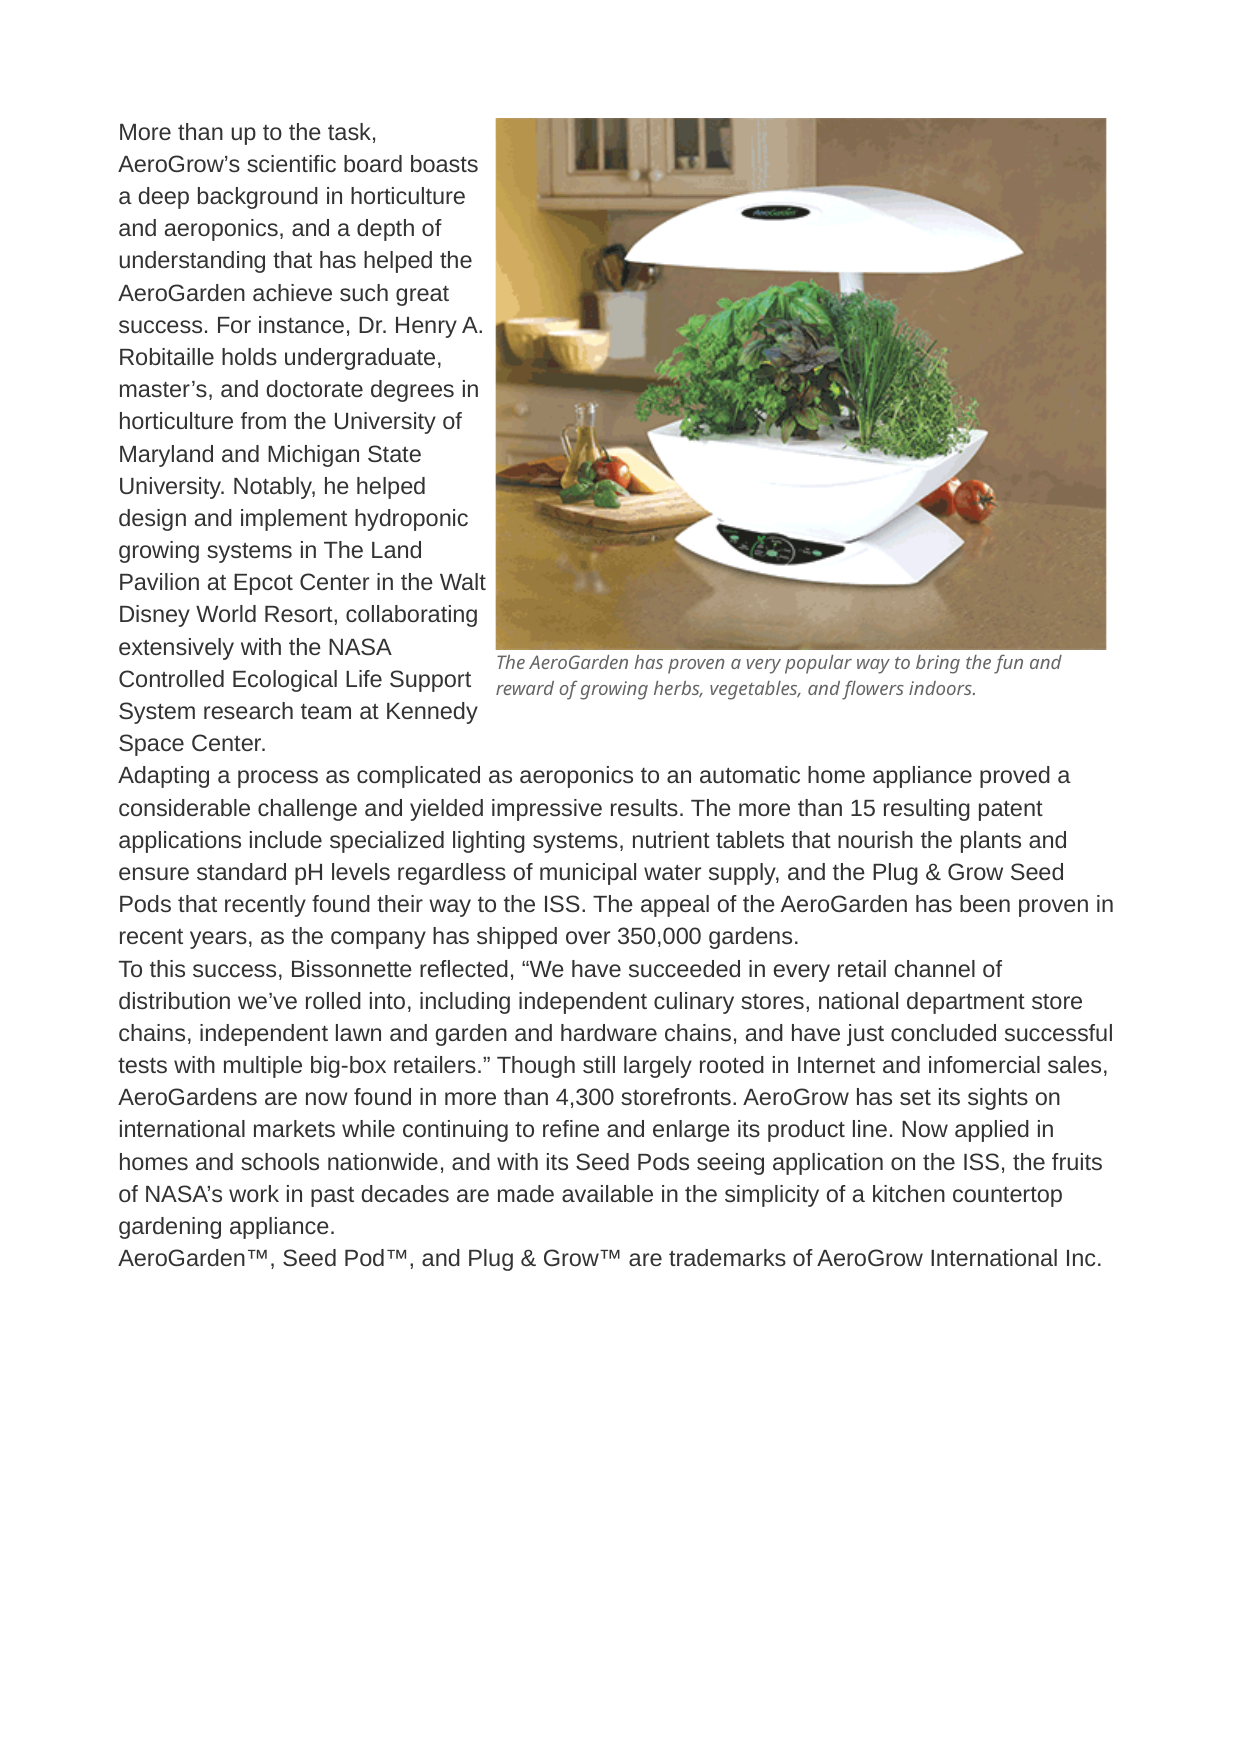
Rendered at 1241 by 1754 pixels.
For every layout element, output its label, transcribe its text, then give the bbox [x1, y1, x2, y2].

picture [495, 118, 1107, 650]
text AeroGarden™, Seed Pod™, and Plug & Grow™ are trademarks of AeroGrow International Inc. [118, 1245, 1122, 1272]
table_header [1107, 118, 1122, 649]
text More than up to the task, AeroGrow’s scientific board boasts a deep background in horticulture and aeroponics, and a depth of understanding that has helped the AeroGarden achieve such great success. For instance, Dr. Henry A. Robitaille holds undergraduate, master’s, and doctorate degrees in horticulture from the University of Maryland and Michigan State University. Notably, he helped design and implement hydroponic growing systems in The Land Pavilion at Epcot Center in the Walt Disney World Resort, collaborating extensively with the NASA Controlled Ecological Life Support System research team at Kennedy Space Center. [118, 118, 1122, 757]
table_cell The AeroGarden has proven a very popular way to bring the fun and reward of growing herbs, vegetables, and flowers indoors. [496, 649, 1122, 700]
text To this success, Bissonnette reflected, “We have succeeded in every retail channel of distribution we’ve rolled into, including independent culinary stores, national department store chains, independent lawn and garden and hardware chains, and have just concluded successful tests with multiple big-box retailers.” Though still largely rooted in Internet and infomercial sales, AeroGardens are now found in more than 4,300 storefronts. AeroGrow has set its sights on international markets while continuing to refine and enlarge its product line. Now applied in homes and schools nationwide, and with its Seed Pods seeing application on the ISS, the fruits of NASA’s work in past decades are made available in the simplicity of a kitchen countertop gardening appliance. [118, 955, 1122, 1239]
text Adapting a process as complicated as aeroponics to an automatic home appliance proved a considerable challenge and yielded impressive results. The more than 15 resulting patent applications include specialized lighting systems, nutrient tablets that nourish the plants and ensure standard pH levels regardless of municipal water supply, and the Plug & Grow Seed Pods that recently found their way to the ISS. The appeal of the AeroGarden has been proven in recent years, as the company has shipped over 350,000 gardens. [118, 762, 1122, 950]
